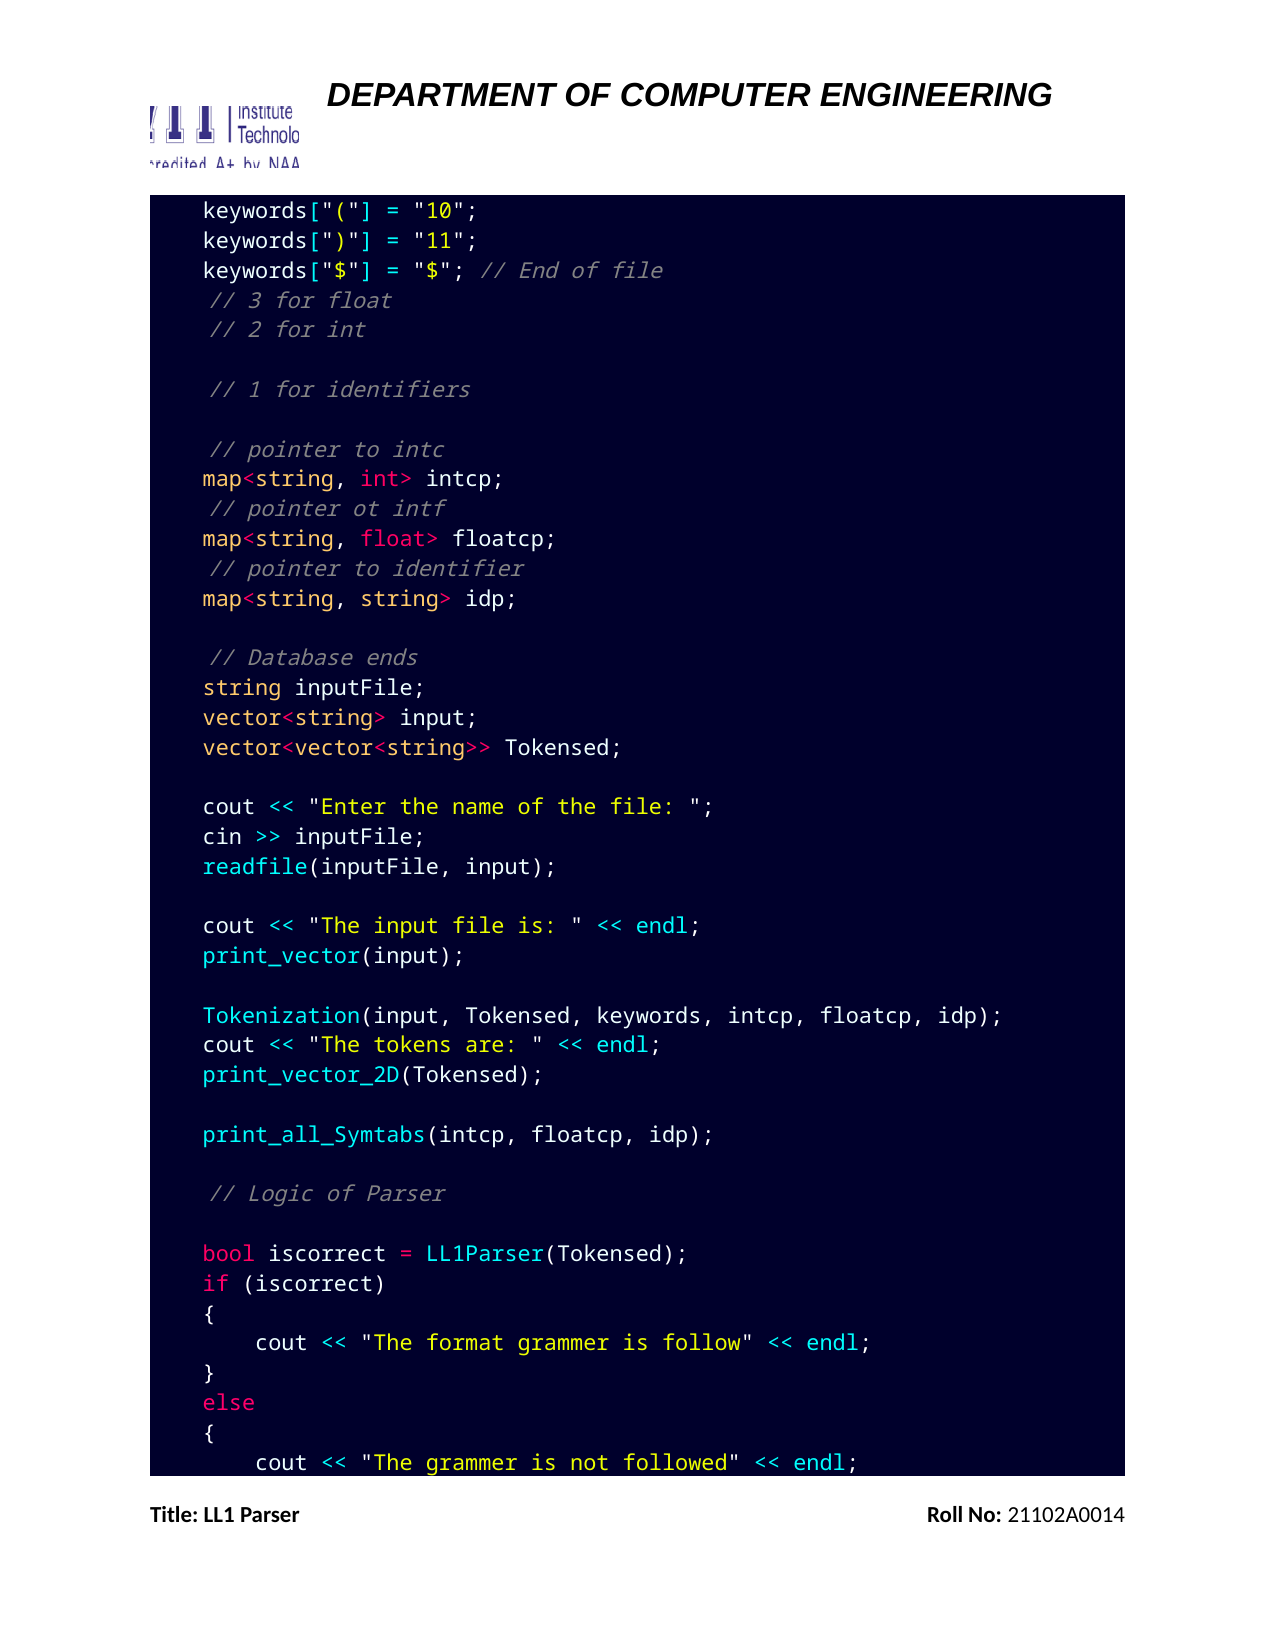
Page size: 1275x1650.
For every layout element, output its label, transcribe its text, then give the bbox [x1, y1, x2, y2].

text cout << "The grammer is not followed" << endl; [150, 1446, 1125, 1476]
text map<string, float> floatcp; [150, 523, 1125, 553]
text cout << "The input file is: " << endl; [150, 910, 1125, 940]
text cout << "Enter the name of the file: "; [150, 791, 1125, 821]
text cin >> inputFile; [150, 821, 1125, 851]
text keywords[")"] = "11"; [150, 225, 1125, 255]
text // 2 for int [150, 314, 1125, 344]
text // 1 for identifiers [150, 374, 1125, 404]
text Tokenization(input, Tokensed, keywords, intcp, floatcp, idp); [150, 999, 1125, 1029]
text cout << "The tokens are: " << endl; [150, 1029, 1125, 1059]
text // pointer to intc [150, 433, 1125, 463]
text // Database ends [150, 642, 1125, 672]
text map<string, int> intcp; [150, 463, 1125, 493]
text vector<vector<string>> Tokensed; [150, 731, 1125, 761]
text if (iscorrect) [150, 1268, 1125, 1297]
text keywords["("] = "10"; [150, 195, 1125, 225]
text // pointer ot intf [150, 493, 1125, 523]
text cout << "The format grammer is follow" << endl; [150, 1327, 1125, 1357]
text string inputFile; [150, 672, 1125, 702]
text // Logic of Parser [150, 1178, 1125, 1208]
text print_vector_2D(Tokensed); [150, 1059, 1125, 1089]
text print_vector(input); [150, 940, 1125, 970]
text print_all_Symtabs(intcp, floatcp, idp); [150, 1119, 1125, 1148]
text vector<string> input; [150, 702, 1125, 731]
text // pointer to identifier [150, 553, 1125, 582]
text map<string, string> idp; [150, 582, 1125, 612]
text { [150, 1297, 1125, 1327]
text { [150, 1417, 1125, 1446]
text else [150, 1387, 1125, 1417]
text keywords["$"] = "$"; // End of file [150, 255, 1125, 284]
text } [150, 1357, 1125, 1387]
text // 3 for float [150, 284, 1125, 314]
text bool iscorrect = LL1Parser(Tokensed); [150, 1238, 1125, 1268]
text readfile(inputFile, input); [150, 851, 1125, 880]
